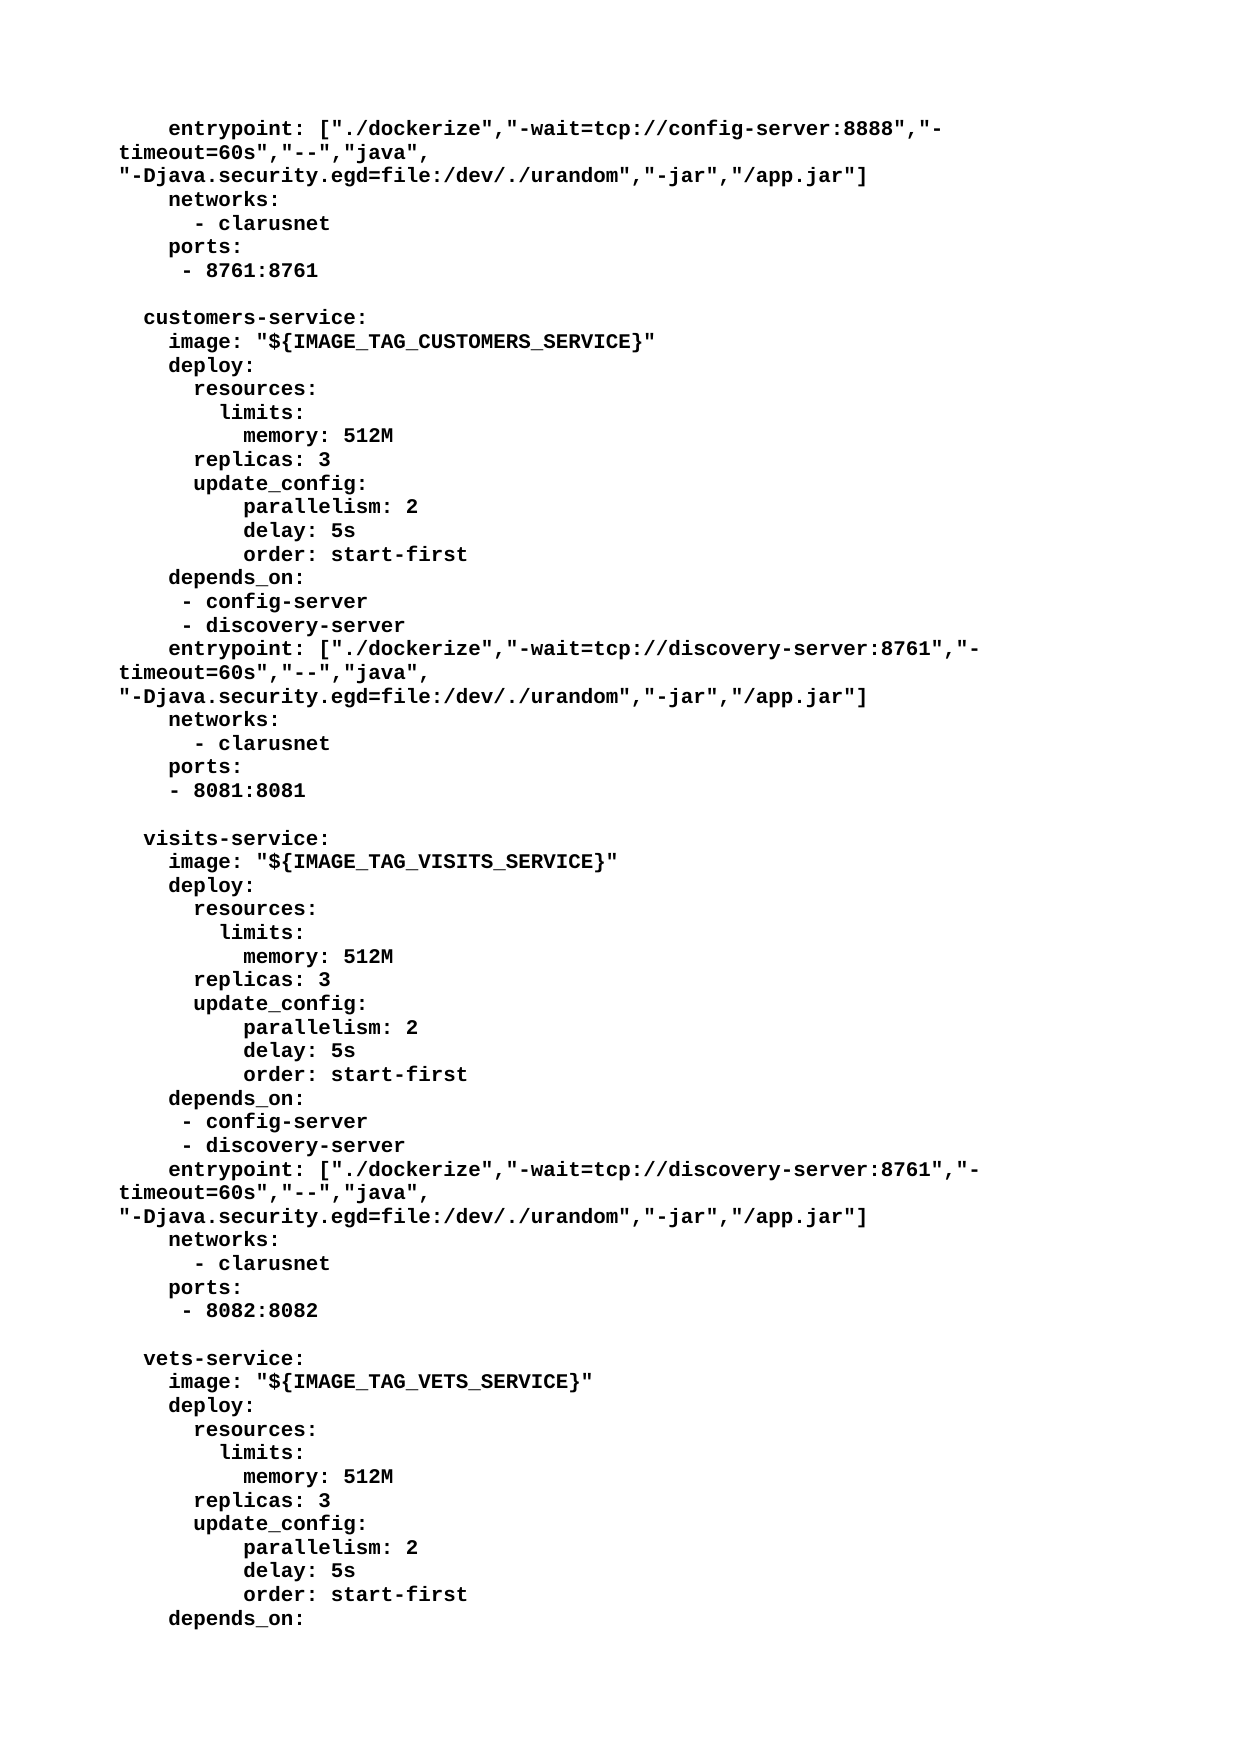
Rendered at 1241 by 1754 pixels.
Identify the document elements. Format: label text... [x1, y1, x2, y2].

text order: start-first [118, 544, 1122, 567]
text update_config: [118, 1513, 1122, 1537]
text - 8081:8081 [118, 780, 1122, 804]
text update_config: [118, 993, 1122, 1017]
text replicas: 3 [118, 449, 1122, 473]
text entrypoint: ["./dockerize","-wait=tcp://config-server:8888","-timeout=60s","--","java", "-Djava.security.egd=file:/dev/./urandom","-jar","/app.jar"] [118, 118, 1122, 189]
text parallelism: 2 [118, 1537, 1122, 1561]
text delay: 5s [118, 1040, 1122, 1064]
text resources: [118, 378, 1122, 402]
text replicas: 3 [118, 969, 1122, 993]
text - config-server [118, 591, 1122, 615]
text limits: [118, 922, 1122, 946]
text entrypoint: ["./dockerize","-wait=tcp://discovery-server:8761","-timeout=60s","--","java", "-Djava.security.egd=file:/dev/./urandom","-jar","/app.jar"] [118, 1158, 1122, 1229]
text networks: [118, 709, 1122, 733]
text visits-service: [118, 827, 1122, 851]
text - 8082:8082 [118, 1300, 1122, 1324]
text limits: [118, 1442, 1122, 1466]
text memory: 512M [118, 426, 1122, 449]
text networks: [118, 189, 1122, 213]
text deploy: [118, 354, 1122, 378]
text order: start-first [118, 1064, 1122, 1088]
text depends_on: [118, 1608, 1122, 1631]
text - discovery-server [118, 615, 1122, 638]
text customers-service: [118, 307, 1122, 331]
text - 8761:8761 [118, 260, 1122, 284]
text entrypoint: ["./dockerize","-wait=tcp://discovery-server:8761","-timeout=60s","--","java", "-Djava.security.egd=file:/dev/./urandom","-jar","/app.jar"] [118, 638, 1122, 709]
text ports: [118, 1277, 1122, 1300]
text vets-service: [118, 1348, 1122, 1371]
text deploy: [118, 875, 1122, 898]
text - clarusnet [118, 733, 1122, 757]
text - clarusnet [118, 1253, 1122, 1277]
text order: start-first [118, 1584, 1122, 1608]
text deploy: [118, 1395, 1122, 1419]
text parallelism: 2 [118, 1017, 1122, 1040]
text depends_on: [118, 567, 1122, 591]
text parallelism: 2 [118, 496, 1122, 520]
text networks: [118, 1229, 1122, 1253]
text update_config: [118, 473, 1122, 496]
text resources: [118, 898, 1122, 922]
text image: "${IMAGE_TAG_VISITS_SERVICE}" [118, 851, 1122, 875]
text depends_on: [118, 1088, 1122, 1111]
text image: "${IMAGE_TAG_CUSTOMERS_SERVICE}" [118, 331, 1122, 354]
text - clarusnet [118, 213, 1122, 236]
text memory: 512M [118, 946, 1122, 969]
text delay: 5s [118, 1561, 1122, 1584]
text replicas: 3 [118, 1489, 1122, 1513]
text memory: 512M [118, 1466, 1122, 1489]
text resources: [118, 1419, 1122, 1442]
text limits: [118, 402, 1122, 426]
text image: "${IMAGE_TAG_VETS_SERVICE}" [118, 1371, 1122, 1395]
text delay: 5s [118, 520, 1122, 544]
text - config-server [118, 1111, 1122, 1135]
text - discovery-server [118, 1135, 1122, 1158]
text ports: [118, 757, 1122, 780]
text ports: [118, 236, 1122, 260]
